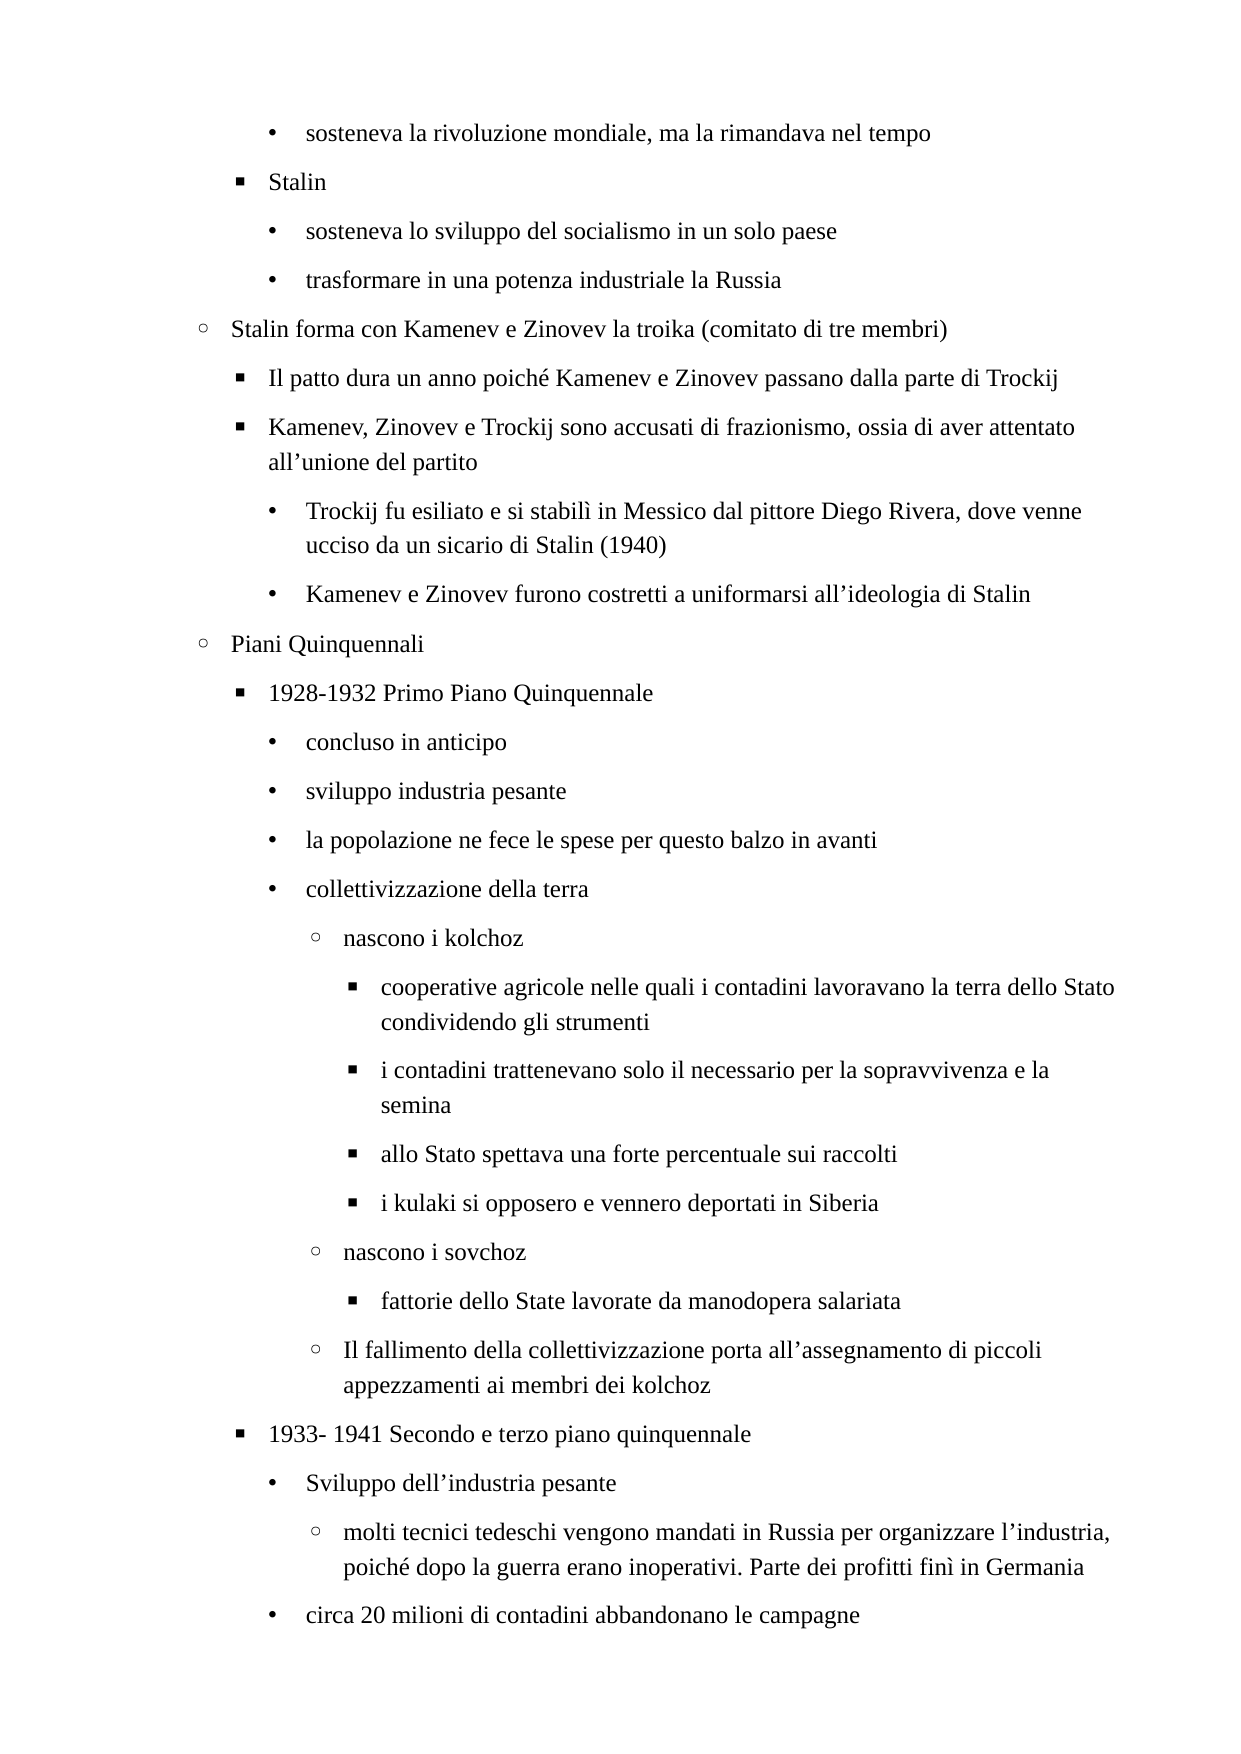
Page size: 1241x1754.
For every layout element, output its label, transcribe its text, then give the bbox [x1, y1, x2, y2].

list Il patto dura un anno poiché Kamenev e Zinovev passano dalla parte di Trockij [231, 363, 1122, 392]
list Piani Quinquennali [193, 629, 1122, 657]
list concluso in anticipo [268, 727, 1122, 756]
list Stalin [231, 167, 1122, 196]
list collettivizzazione della terra [268, 874, 1122, 903]
list trasformare in una potenza industriale la Russia [268, 265, 1122, 294]
list sosteneva lo sviluppo del socialismo in un solo paese [268, 216, 1122, 245]
list la popolazione ne fece le spese per questo balzo in avanti [268, 825, 1122, 854]
list sviluppo industria pesante [268, 776, 1122, 804]
list allo Stato spettava una forte percentuale sui raccolti [343, 1139, 1122, 1168]
list 1933- 1941 Secondo e terzo piano quinquennale [231, 1419, 1122, 1448]
list cooperative agricole nelle quali i contadini lavoravano la terra dello Stato condividendo gli strumenti [343, 972, 1122, 1035]
list 1928-1932 Primo Piano Quinquennale [231, 678, 1122, 706]
list circa 20 milioni di contadini abbandonano le campagne [268, 1601, 1122, 1629]
list nascono i sovchoz [306, 1237, 1122, 1266]
list Trockij fu esiliato e si stabilì in Messico dal pittore Diego Rivera, dove venne ucciso da un sicario di Stalin (1940) [268, 496, 1122, 559]
list i contadini trattenevano solo il necessario per la sopravvivenza e la semina [343, 1056, 1122, 1119]
list Kamenev, Zinovev e Trockij sono accusati di frazionismo, ossia di aver attentato all’unione del partito [231, 412, 1122, 476]
list molti tecnici tedeschi vengono mandati in Russia per organizzare l’industria, poiché dopo la guerra erano inoperativi. Parte dei profitti finì in Germania [306, 1517, 1122, 1580]
list Il fallimento della collettivizzazione porta all’assegnamento di piccoli appezzamenti ai membri dei kolchoz [306, 1335, 1122, 1399]
list Kamenev e Zinovev furono costretti a uniformarsi all’ideologia di Stalin [268, 579, 1122, 608]
list sosteneva la rivoluzione mondiale, ma la rimandava nel tempo [268, 118, 1122, 147]
list Sviluppo dell’industria pesante [268, 1468, 1122, 1497]
list Stalin forma con Kamenev e Zinovev la troika (comitato di tre membri) [193, 314, 1122, 343]
list fattorie dello State lavorate da manodopera salariata [343, 1286, 1122, 1315]
list nascono i kolchoz [306, 923, 1122, 952]
list i kulaki si opposero e vennero deportati in Siberia [343, 1188, 1122, 1217]
